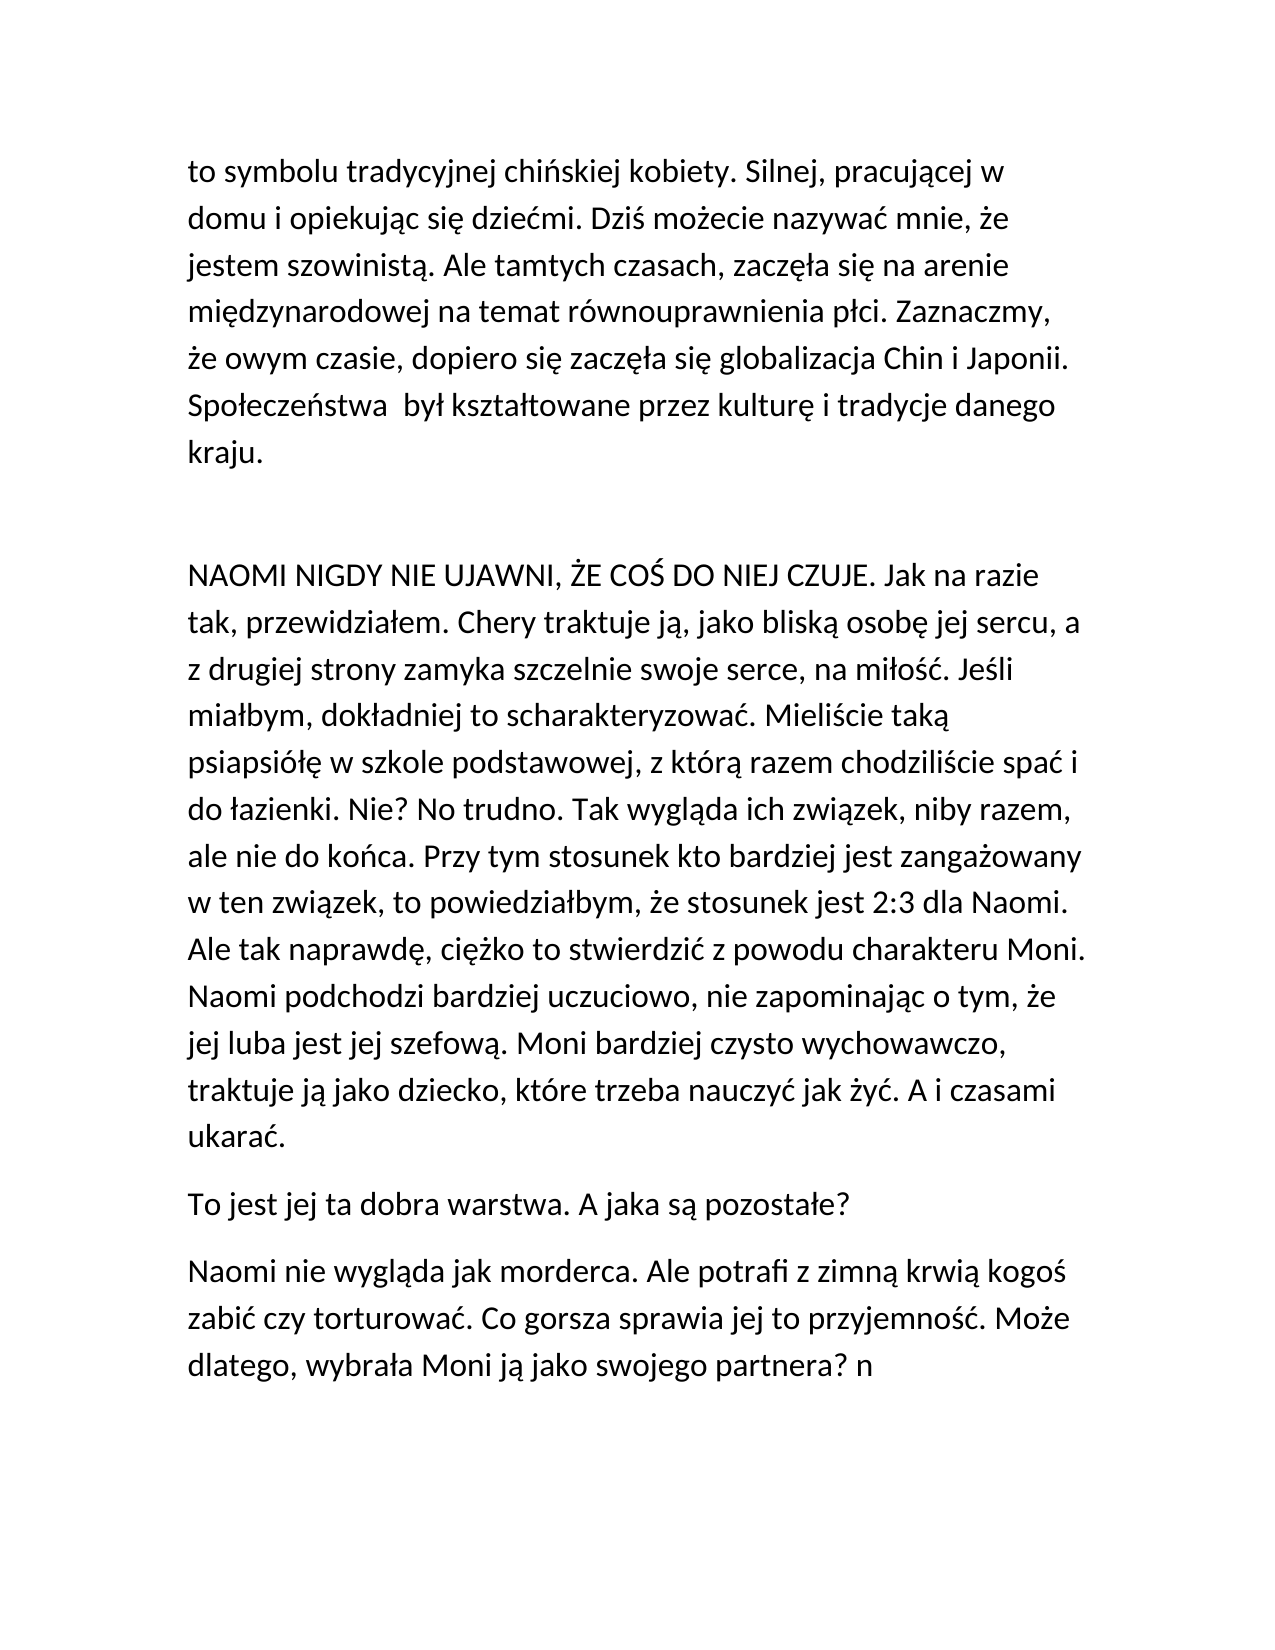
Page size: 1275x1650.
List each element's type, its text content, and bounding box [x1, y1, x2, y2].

text Naomi nie wygląda jak morderca. Ale potrafi z zimną krwią kogoś zabić czy torturować. Co gorsza sprawia jej to przyjemność. Może dlatego, wybrała Moni ją jako swojego partnera? n [187, 1251, 1087, 1385]
text To jest jej ta dobra warstwa. A jaka są pozostałe? [187, 1183, 1087, 1224]
text NAOMI NIGDY NIE UJAWNI, ŻE COŚ DO NIEJ CZUJE. Jak na razie tak, przewidziałem. Chery traktuje ją, jako bliską osobę jej sercu, a z drugiej strony zamyka szczelnie swoje serce, na miłość. Jeśli miałbym, dokładniej to scharakteryzować. Mieliście taką psiapsiółę w szkole podstawowej, z którą razem chodziliście spać i do łazienki. Nie? No trudno. Tak wygląda ich związek, niby razem, ale nie do końca. Przy tym stosunek kto bardziej jest zangażowany w ten związek, to powiedziałbym, że stosunek jest 2:3 dla Naomi. Ale tak naprawdę, ciężko to stwierdzić z powodu charakteru Moni. Naomi podchodzi bardziej uczuciowo, nie zapominając o tym, że jej luba jest jej szefową. Moni bardziej czysto wychowawczo, traktuje ją jako dziecko, które trzeba nauczyć jak żyć. A i czasami ukarać. [187, 554, 1087, 1156]
text to symbolu tradycyjnej chińskiej kobiety. Silnej, pracującej w domu i opiekując się dziećmi. Dziś możecie nazywać mnie, że jestem szowinistą. Ale tamtych czasach, zaczęła się na arenie międzynarodowej na temat równouprawnienia płci. Zaznaczmy, że owym czasie, dopiero się zaczęła się globalizacja Chin i Japonii. Społeczeństwa był kształtowane przez kulturę i tradycje danego kraju. [187, 150, 1087, 471]
